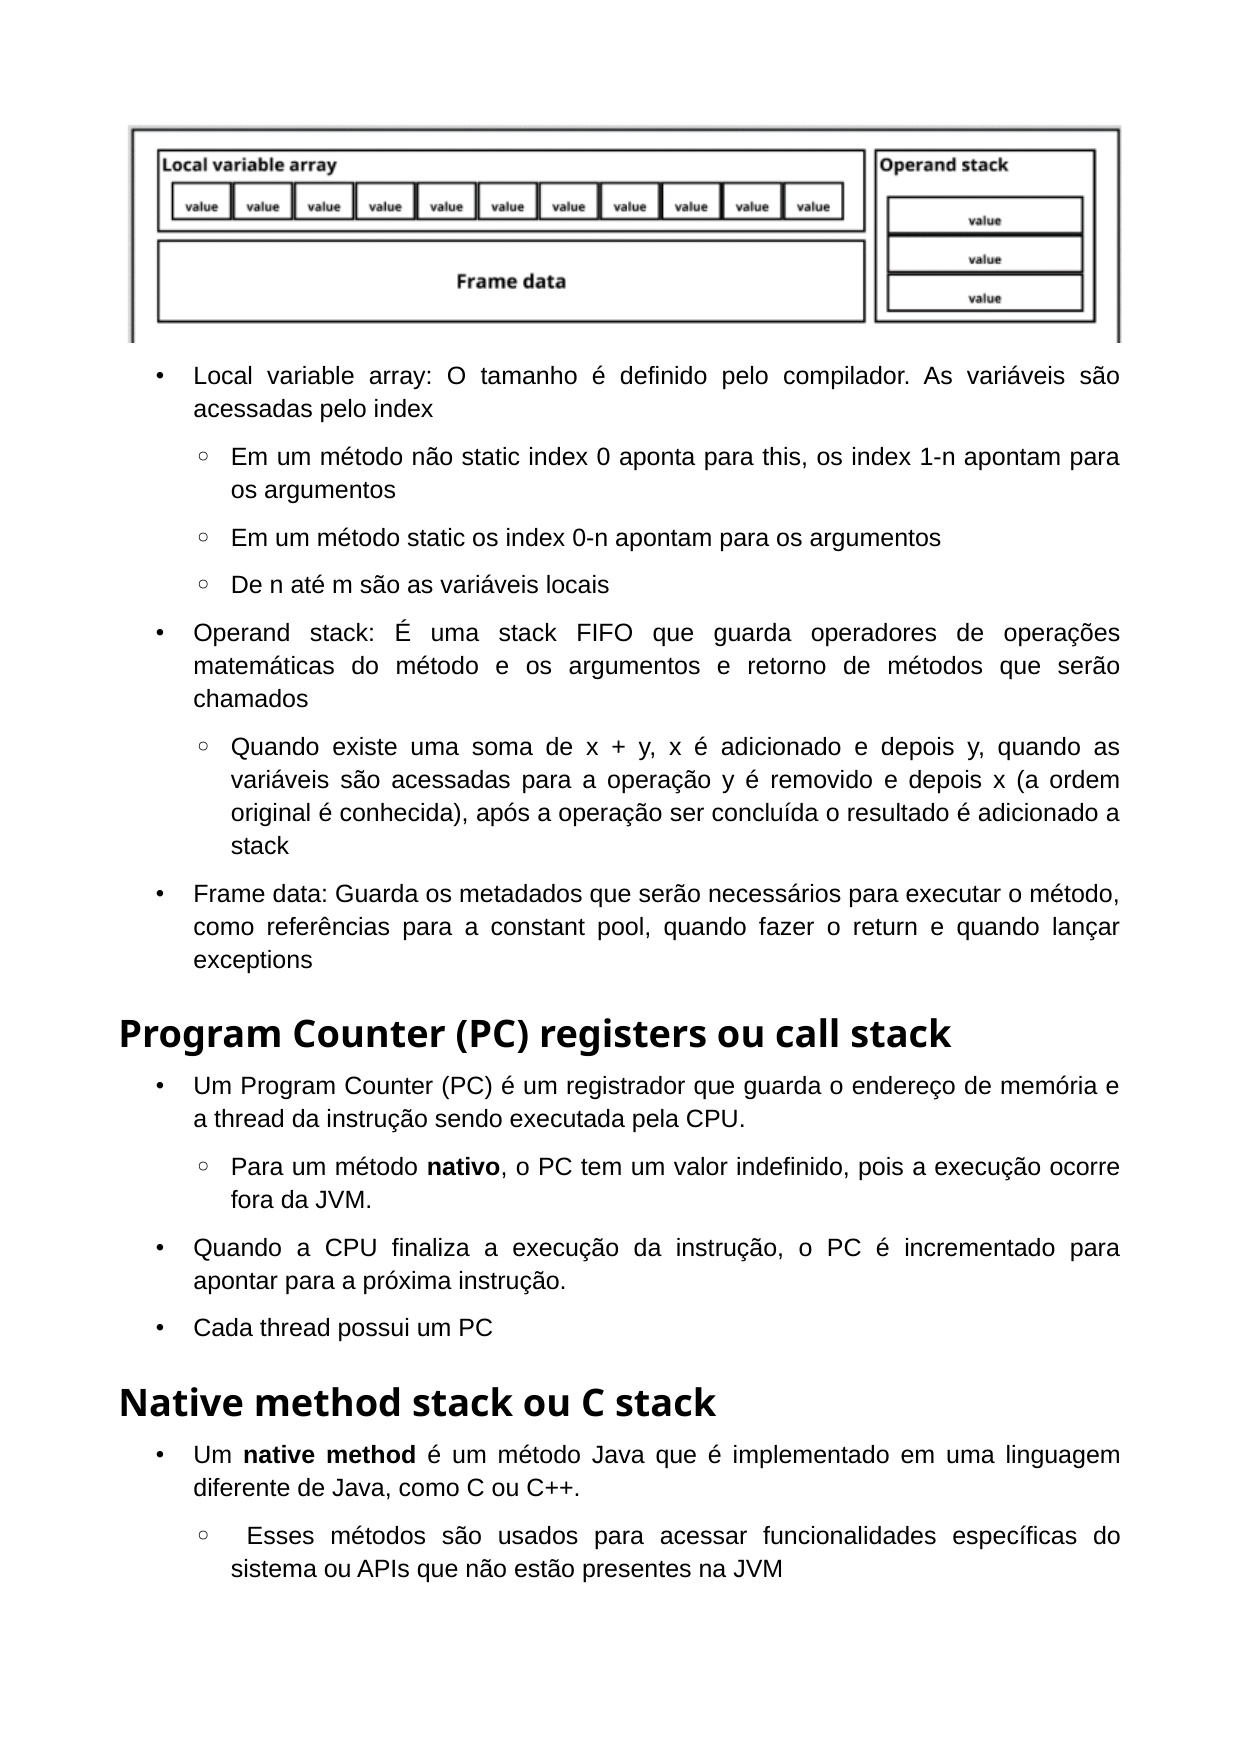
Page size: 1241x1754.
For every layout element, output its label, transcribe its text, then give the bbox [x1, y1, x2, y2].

list Quando existe uma soma de x + y, x é adicionado e depois y, quando as variáveis são acessadas para a operação y é removido e depois x (a ordem original é conhecida), após a operação ser concluída o resultado é adicionado a stack [193, 732, 1122, 860]
list Local variable array: O tamanho é definido pelo compilador. As variáveis são acessadas pelo index [156, 361, 1122, 423]
list Cada thread possui um PC [156, 1313, 1122, 1342]
list De n até m são as variáveis locais [193, 571, 1122, 599]
list Operand stack: É uma stack FIFO que guarda operadores de operações matemáticas do método e os argumentos e retorno de métodos que serão chamados [156, 618, 1122, 713]
list Para um método nativo, o PC tem um valor indefinido, pois a execução ocorre fora da JVM. [193, 1152, 1122, 1214]
list Em um método não static index 0 aponta para this, os index 1-n apontam para os argumentos [193, 442, 1122, 504]
list Um native method é um método Java que é implementado em uma linguagem diferente de Java, como C ou C++. [156, 1440, 1122, 1502]
list Em um método static os index 0-n apontam para os argumentos [193, 523, 1122, 552]
subtitle Native method stack ou C stack [118, 1376, 1122, 1427]
list Quando a CPU finaliza a execução da instrução, o PC é incrementado para apontar para a próxima instrução. [156, 1233, 1122, 1294]
subtitle Program Counter (PC) registers ou call stack [118, 1007, 1122, 1059]
picture [118, 118, 1123, 343]
list Um Program Counter (PC) é um registrador que guarda o endereço de memória e a thread da instrução sendo executada pela CPU. [156, 1071, 1122, 1133]
list Frame data: Guarda os metadados que serão necessários para executar o método, como referências para a constant pool, quando fazer o return e quando lançar exceptions [156, 879, 1122, 974]
list Esses métodos são usados para acessar funcionalidades específicas do sistema ou APIs que não estão presentes na JVM [193, 1521, 1122, 1582]
